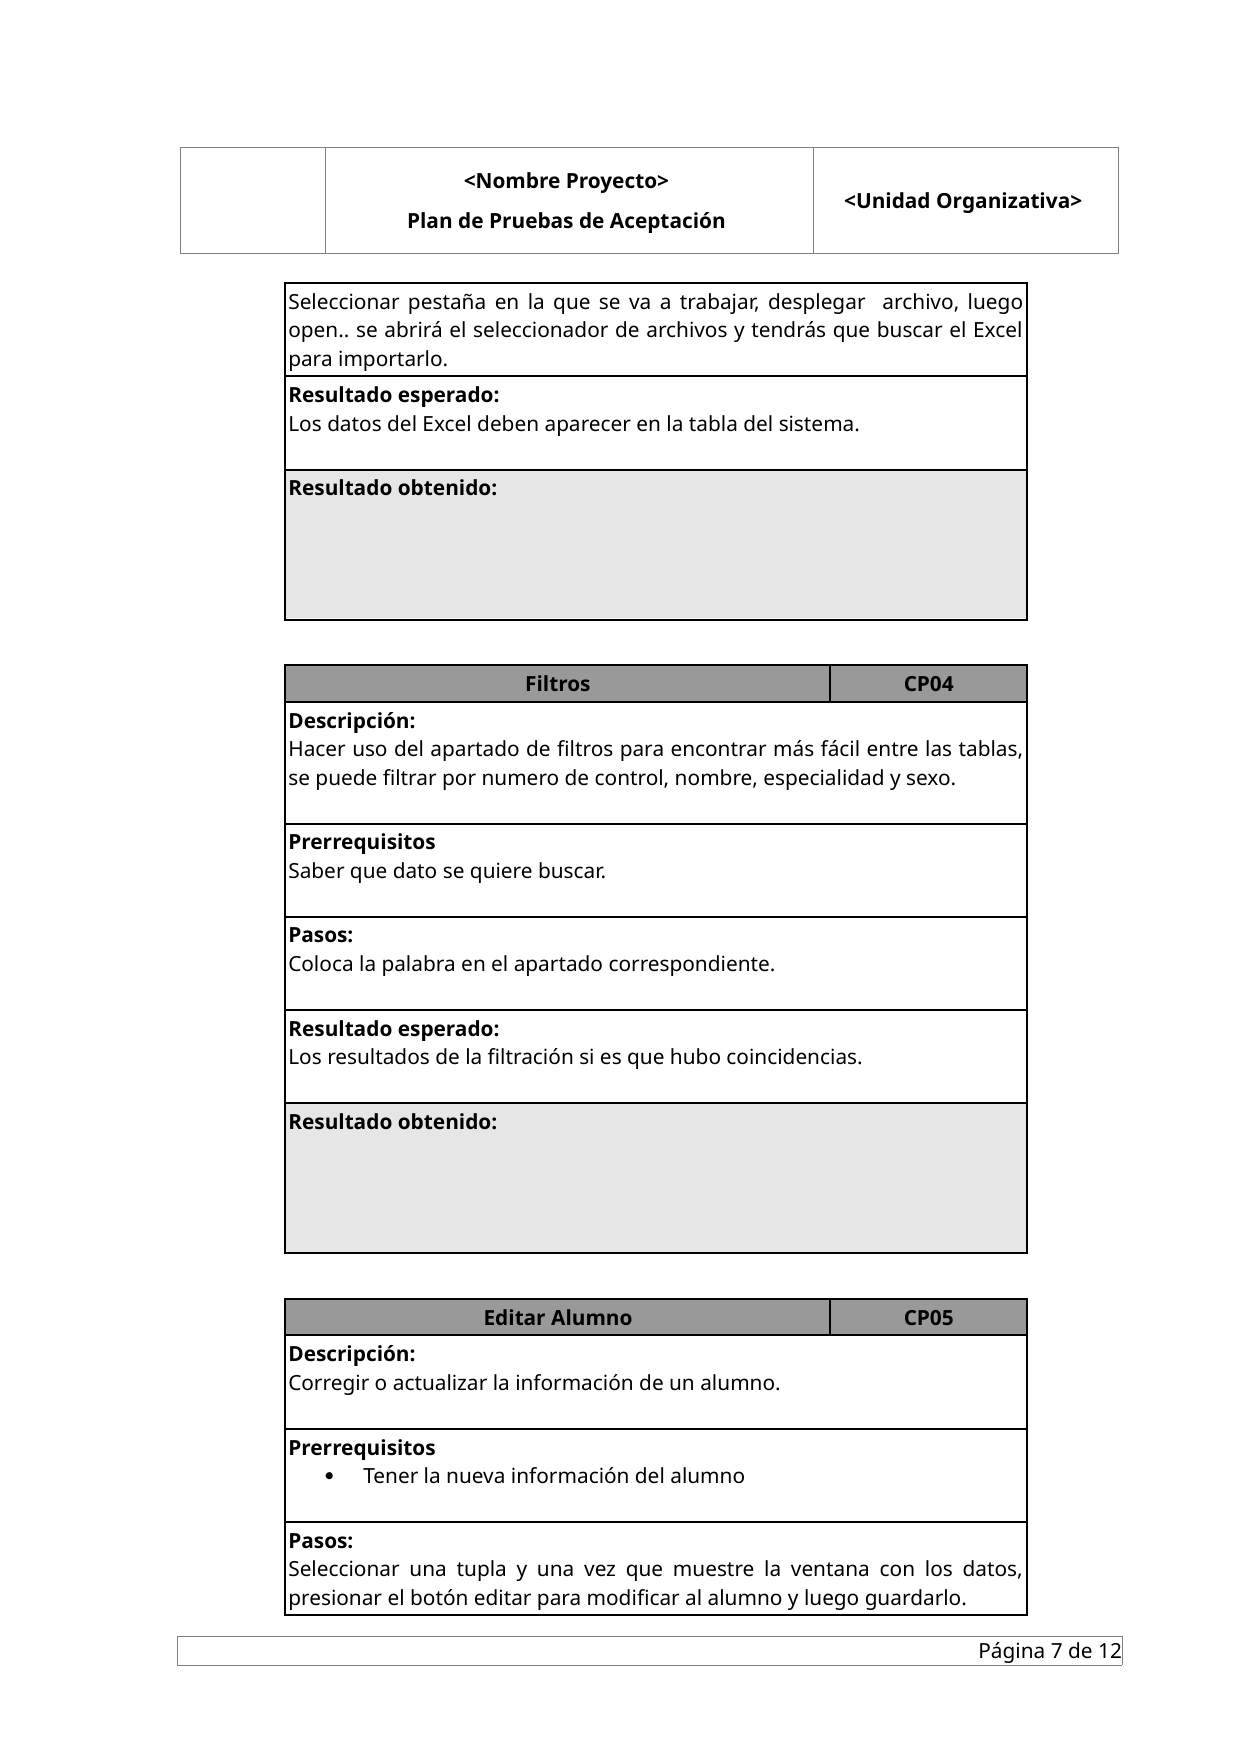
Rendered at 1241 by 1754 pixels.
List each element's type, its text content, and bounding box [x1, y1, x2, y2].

table_cell Resultado esperado: Los resultados de la filtración si es que hubo coincidencias. [286, 1011, 1026, 1102]
table_cell Resultado obtenido: [286, 471, 1026, 618]
table_header CP05 [831, 1300, 1026, 1334]
table_cell Descripción: Hacer uso del apartado de filtros para encontrar más fácil entre las tablas, se puede filtrar por numero de control, nombre, especialidad y sexo. [286, 703, 1026, 822]
table_cell Prerrequisitos Tener la nueva información del alumno [286, 1430, 1026, 1521]
table_header Filtros [286, 666, 829, 701]
table_header Editar Alumno [286, 1300, 829, 1334]
table_cell Seleccionar pestaña en la que se va a trabajar, desplegar archivo, luego open.. se abrirá el seleccionador de archivos y tendrás que buscar el Excel para importarlo. [286, 284, 1026, 375]
table_header CP04 [831, 666, 1026, 701]
table_cell Pasos: Coloca la palabra en el apartado correspondiente. [286, 918, 1026, 1009]
table_cell Resultado esperado: Los datos del Excel deben aparecer en la tabla del sistema. [286, 377, 1026, 468]
table_cell Resultado obtenido: [286, 1104, 1026, 1252]
table_cell Pasos: Seleccionar una tupla y una vez que muestre la ventana con los datos, presionar el botón editar para modificar al alumno y luego guardarlo. [286, 1523, 1026, 1614]
table_cell Descripción: Corregir o actualizar la información de un alumno. [286, 1336, 1026, 1428]
table_cell Prerrequisitos Saber que dato se quiere buscar. [286, 825, 1026, 916]
